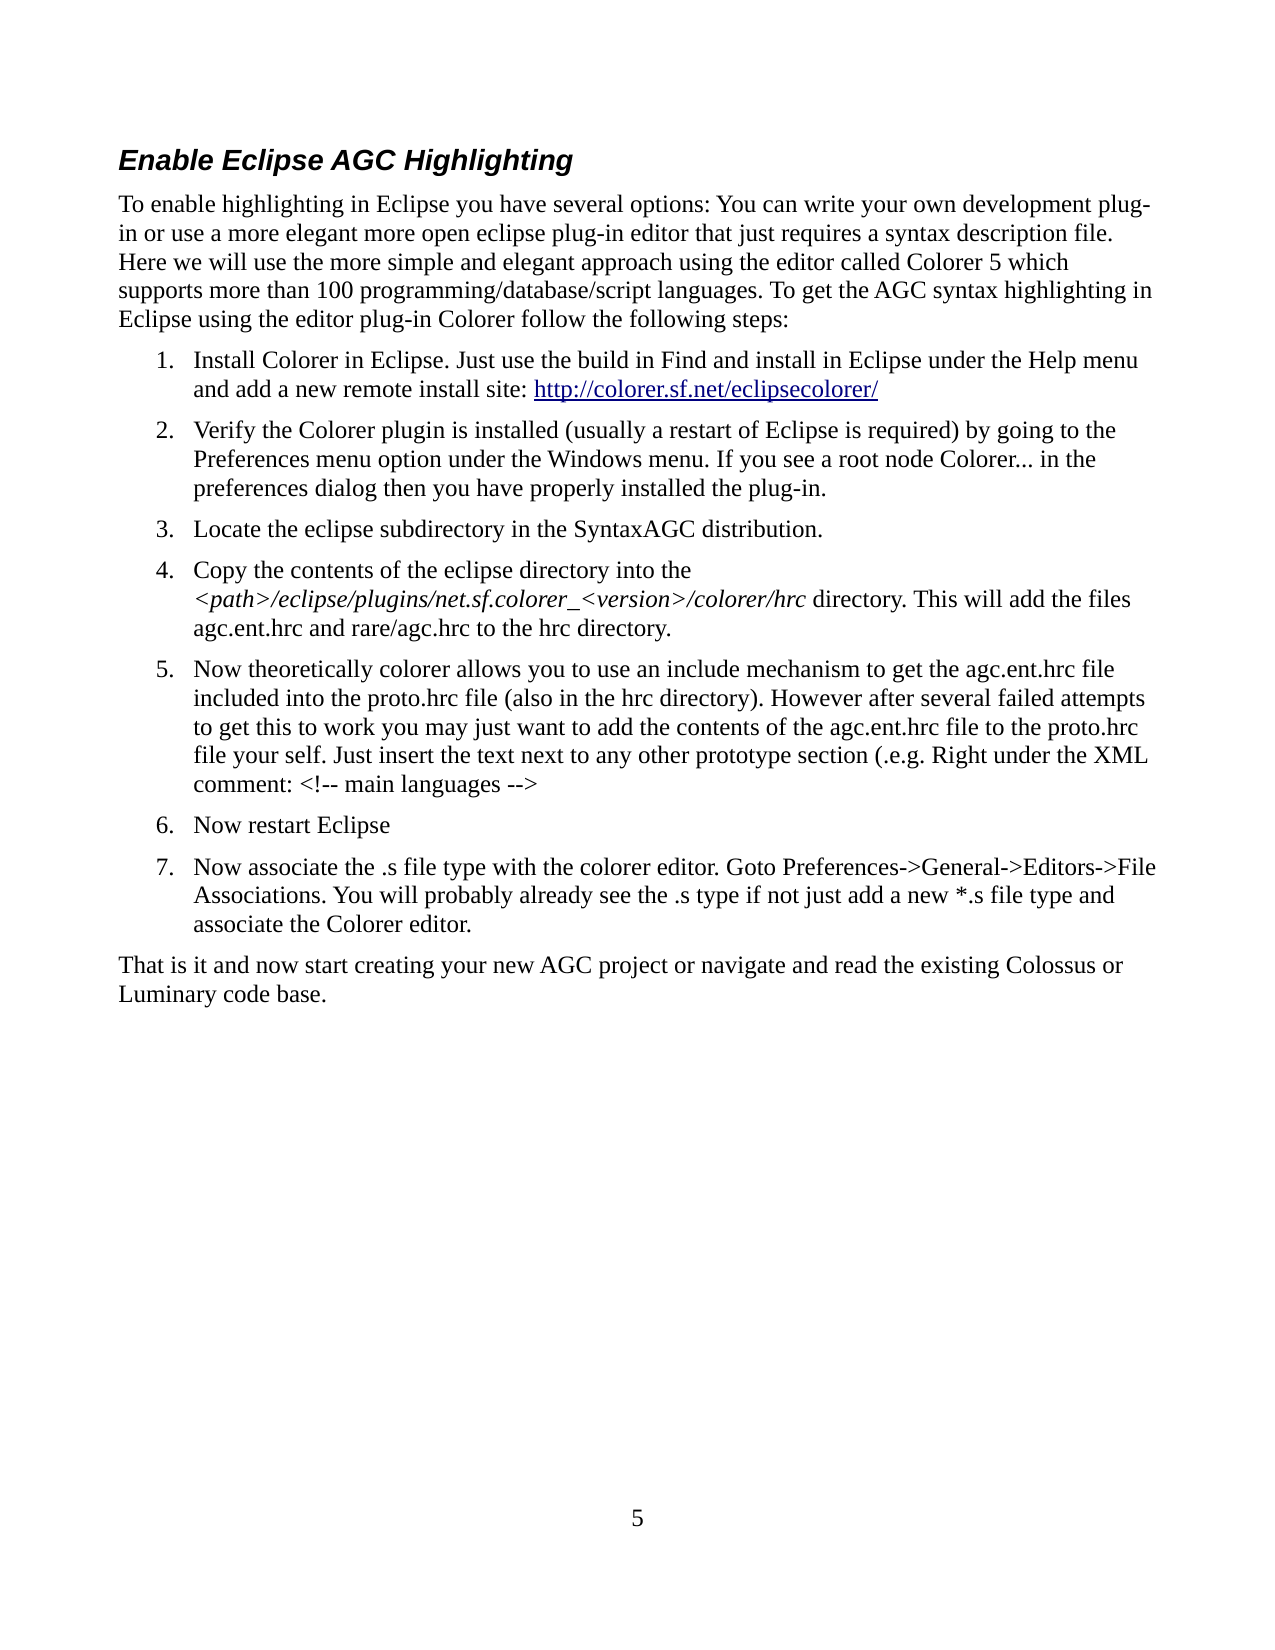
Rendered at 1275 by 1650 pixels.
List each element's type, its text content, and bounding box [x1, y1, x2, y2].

list Now theoretically colorer allows you to use an include mechanism to get the agc.ent.hrc file included into the proto.hrc file (also in the hrc directory). However after several failed attempts to get this to work you may just want to add the contents of the agc.ent.hrc file to the proto.hrc file your self. Just insert the text next to any other prototype section (.e.g. Right under the XML comment: <!-- main languages --> [156, 654, 1157, 798]
text That is it and now start creating your new AGC project or navigate and read the existing Colossus or Luminary code base. [118, 950, 1157, 1008]
list Install Colorer in Eclipse. Just use the build in Find and install in Eclipse under the Help menu and add a new remote install site: http://colorer.sf.net/eclipsecolorer/ [156, 345, 1157, 403]
list Locate the eclipse subdirectory in the SyntaxAGC distribution. [156, 514, 1157, 543]
list Copy the contents of the eclipse directory into the <path>/eclipse/plugins/net.sf.colorer_<version>/colorer/hrc directory. This will add the files agc.ent.hrc and rare/agc.hrc to the hrc directory. [156, 555, 1157, 642]
subtitle Enable Eclipse AGC Highlighting [118, 143, 1157, 177]
text To enable highlighting in Eclipse you have several options: You can write your own development plug-in or use a more elegant more open eclipse plug-in editor that just requires a syntax description file. Here we will use the more simple and elegant approach using the editor called Colorer 5 which supports more than 100 programming/database/script languages. To get the AGC syntax highlighting in Eclipse using the editor plug-in Colorer follow the following steps: [118, 189, 1157, 333]
list Now associate the .s file type with the colorer editor. Goto Preferences->General->Editors->File Associations. You will probably already see the .s type if not just add a new *.s file type and associate the Colorer editor. [156, 852, 1157, 938]
list Verify the Colorer plugin is installed (usually a restart of Eclipse is required) by going to the Preferences menu option under the Windows menu. If you see a root node Colorer... in the preferences dialog then you have properly installed the plug-in. [156, 415, 1157, 502]
list Now restart Eclipse [156, 810, 1157, 839]
